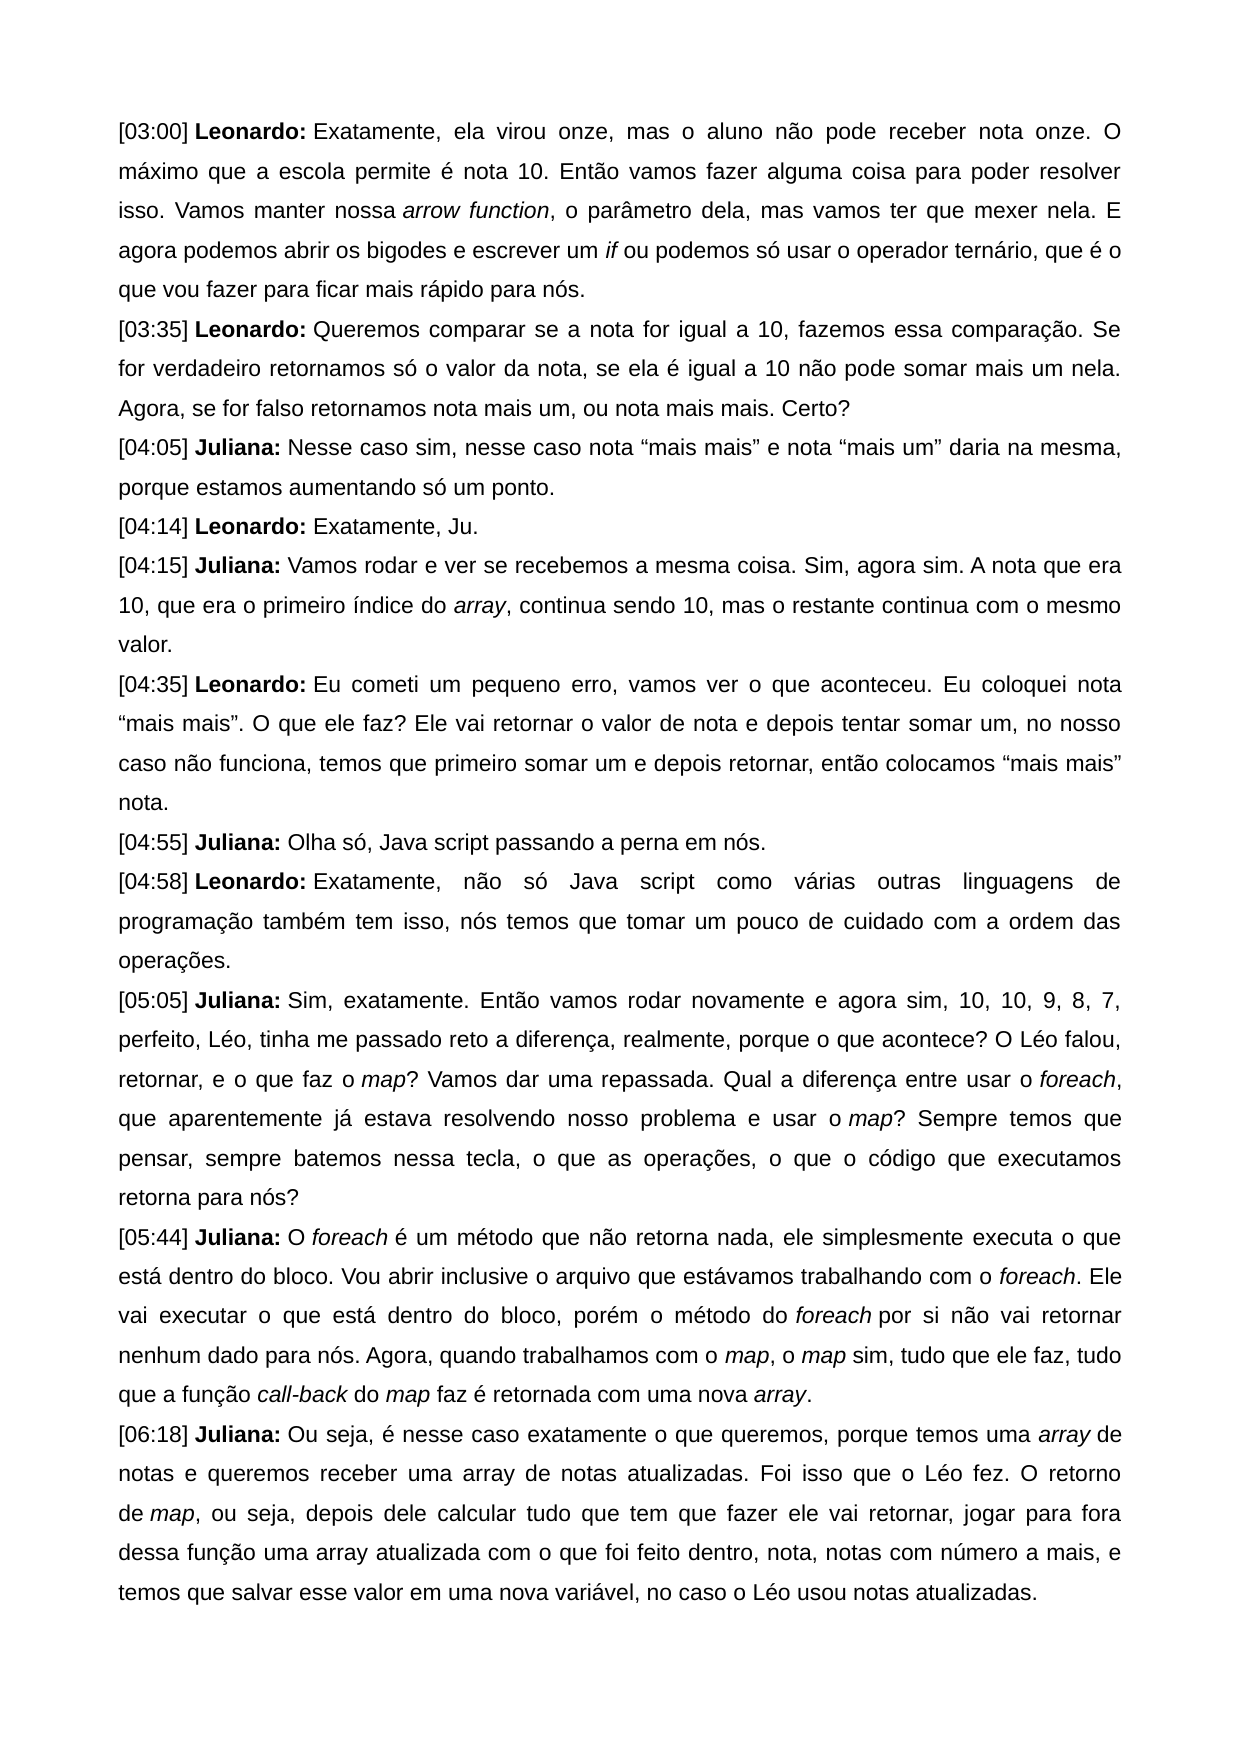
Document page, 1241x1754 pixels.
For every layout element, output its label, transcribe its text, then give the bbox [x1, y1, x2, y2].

text [04:55] Juliana: Olha só, Java script passando a perna em nós. [118, 829, 1122, 855]
text [05:05] Juliana: Sim, exatamente. Então vamos rodar novamente e agora sim, 10, 10, 9, 8, 7, perfeito, Léo, tinha me passado reto a diferença, realmente, porque o que acontece? O Léo falou, retornar, e o que faz o map? Vamos dar uma repassada. Qual a diferença entre usar o foreach, que aparentemente já estava resolvendo nosso problema e usar o map? Sempre temos que pensar, sempre batemos nessa tecla, o que as operações, o que o código que executamos retorna para nós? [118, 987, 1122, 1210]
text [04:35] Leonardo: Eu cometi um pequeno erro, vamos ver o que aconteceu. Eu coloquei nota “mais mais”. O que ele faz? Ele vai retornar o valor de nota e depois tentar somar um, no nosso caso não funciona, temos que primeiro somar um e depois retornar, então colocamos “mais mais” nota. [118, 671, 1122, 816]
text [04:05] Juliana: Nesse caso sim, nesse caso nota “mais mais” e nota “mais um” daria na mesma, porque estamos aumentando só um ponto. [118, 434, 1122, 500]
text [04:15] Juliana: Vamos rodar e ver se recebemos a mesma coisa. Sim, agora sim. A nota que era 10, que era o primeiro índice do array, continua sendo 10, mas o restante continua com o mesmo valor. [118, 552, 1122, 658]
text [05:44] Juliana: O foreach é um método que não retorna nada, ele simplesmente executa o que está dentro do bloco. Vou abrir inclusive o arquivo que estávamos trabalhando com o foreach. Ele vai executar o que está dentro do bloco, porém o método do foreach por si não vai retornar nenhum dado para nós. Agora, quando trabalhamos com o map, o map sim, tudo que ele faz, tudo que a função call-back do map faz é retornada com uma nova array. [118, 1223, 1122, 1408]
text [03:35] Leonardo: Queremos comparar se a nota for igual a 10, fazemos essa comparação. Se for verdadeiro retornamos só o valor da nota, se ela é igual a 10 não pode somar mais um nela. Agora, se for falso retornamos nota mais um, ou nota mais mais. Certo? [118, 316, 1122, 421]
text [04:14] Leonardo: Exatamente, Ju. [118, 513, 1122, 539]
text [03:00] Leonardo: Exatamente, ela virou onze, mas o aluno não pode receber nota onze. O máximo que a escola permite é nota 10. Então vamos fazer alguma coisa para poder resolver isso. Vamos manter nossa arrow function, o parâmetro dela, mas vamos ter que mexer nela. E agora podemos abrir os bigodes e escrever um if ou podemos só usar o operador ternário, que é o que vou fazer para ficar mais rápido para nós. [118, 118, 1122, 302]
text [04:58] Leonardo: Exatamente, não só Java script como várias outras linguagens de programação também tem isso, nós temos que tomar um pouco de cuidado com a ordem das operações. [118, 868, 1122, 973]
text [06:18] Juliana: Ou seja, é nesse caso exatamente o que queremos, porque temos uma array de notas e queremos receber uma array de notas atualizadas. Foi isso que o Léo fez. O retorno de map, ou seja, depois dele calcular tudo que tem que fazer ele vai retornar, jogar para fora dessa função uma array atualizada com o que foi feito dentro, nota, notas com número a mais, e temos que salvar esse valor em uma nova variável, no caso o Léo usou notas atualizadas. [118, 1421, 1122, 1605]
